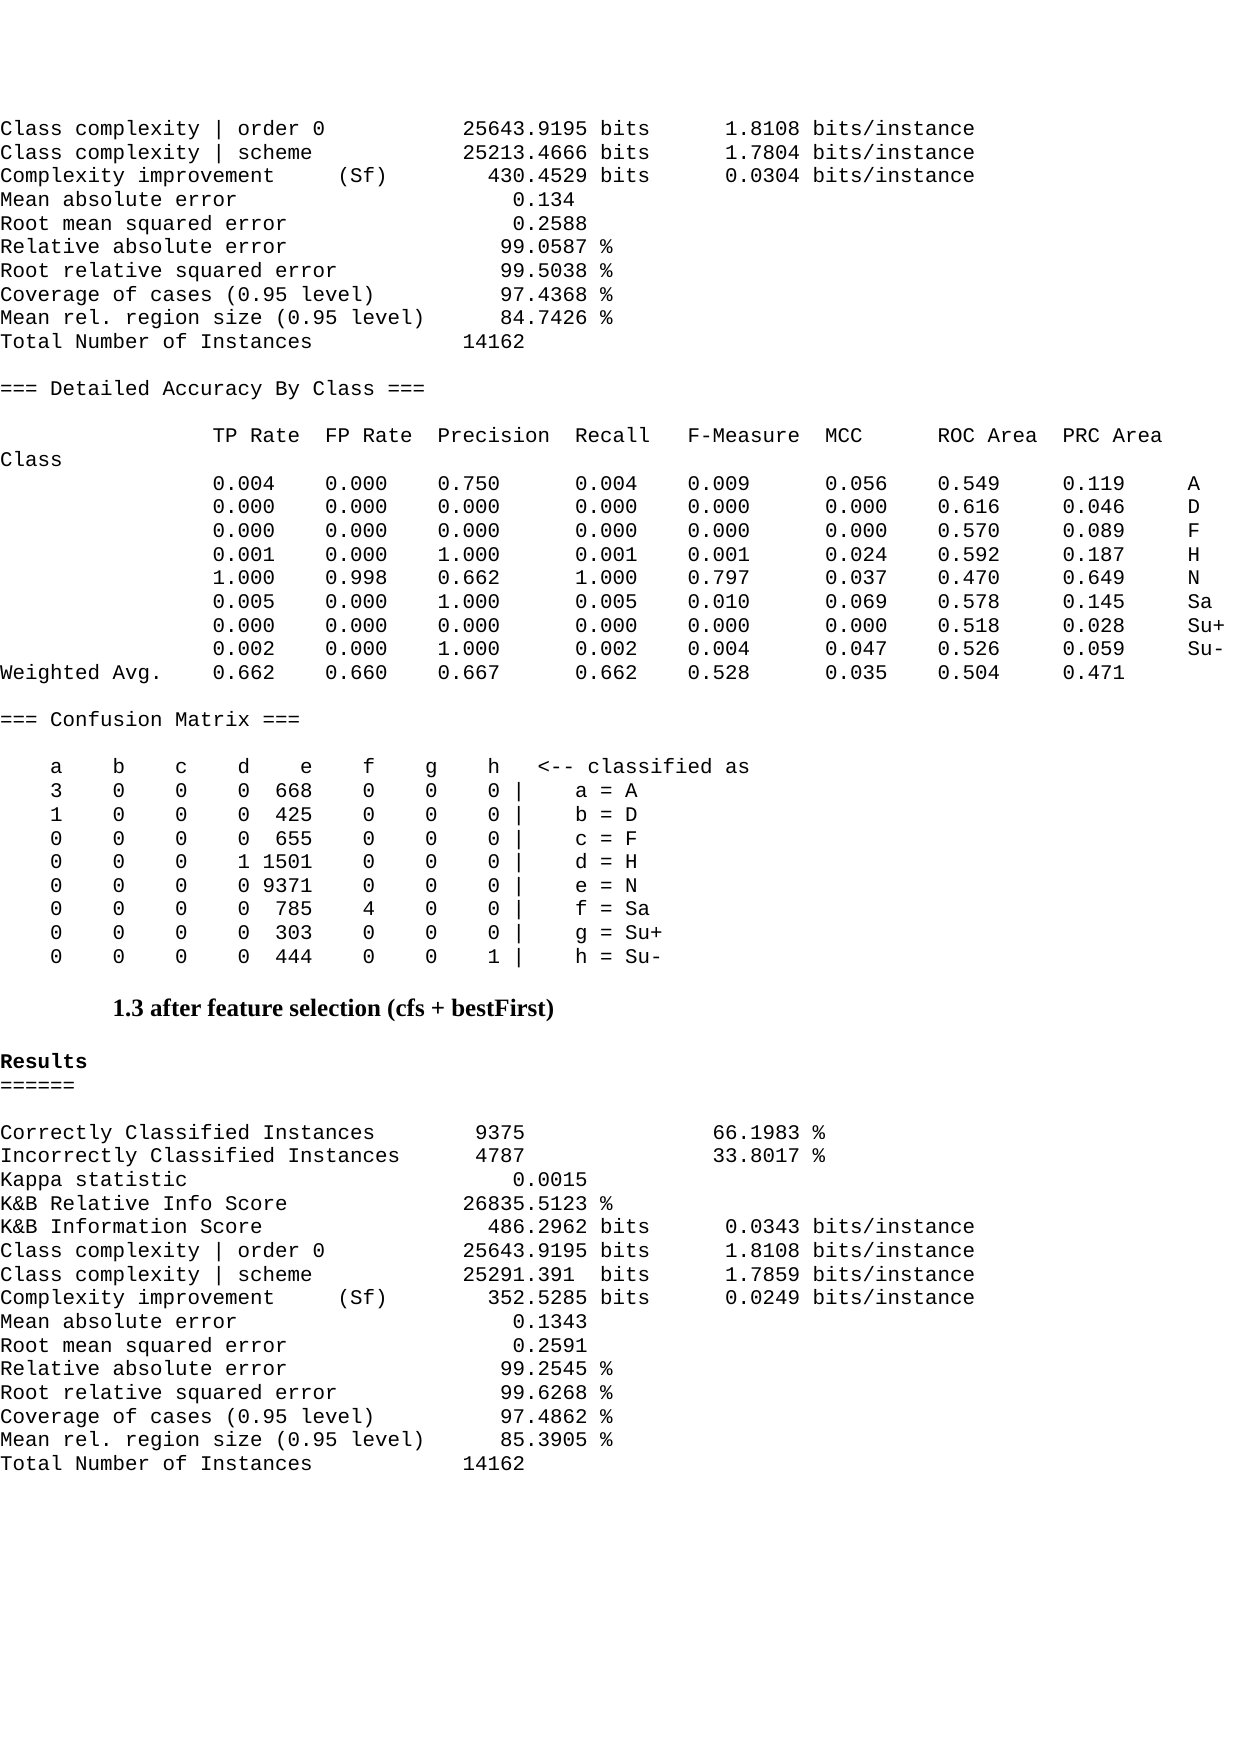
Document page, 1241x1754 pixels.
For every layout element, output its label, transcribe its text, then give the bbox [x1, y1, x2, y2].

text K&B Information Score 486.2962 bits 0.0343 bits/instance [0, 1216, 1240, 1240]
text 0.004 0.000 0.750 0.004 0.009 0.056 0.549 0.119 A [0, 473, 1240, 496]
text Mean absolute error 0.1343 [0, 1311, 1240, 1335]
text 0.002 0.000 1.000 0.002 0.004 0.047 0.526 0.059 Su- [0, 638, 1240, 662]
text 0 0 0 1 1501 0 0 0 | d = H [0, 851, 1240, 875]
text Root mean squared error 0.2591 [0, 1335, 1240, 1358]
text 0 0 0 0 9371 0 0 0 | e = N [0, 875, 1240, 898]
text 0 0 0 0 655 0 0 0 | c = F [0, 827, 1240, 851]
text Weighted Avg. 0.662 0.660 0.667 0.662 0.528 0.035 0.504 0.471 [0, 662, 1240, 686]
text Total Number of Instances 14162 [0, 1453, 1240, 1477]
text Results [0, 1051, 1240, 1074]
text ====== [0, 1074, 1240, 1098]
text 0 0 0 0 303 0 0 0 | g = Su+ [0, 922, 1240, 946]
text Class complexity | scheme 25213.4666 bits 1.7804 bits/instance [0, 142, 1240, 165]
text Coverage of cases (0.95 level) 97.4368 % [0, 284, 1240, 307]
text Mean rel. region size (0.95 level) 85.3905 % [0, 1429, 1240, 1453]
text TP Rate FP Rate Precision Recall F-Measure MCC ROC Area PRC Area Class [0, 426, 1240, 473]
text Correctly Classified Instances 9375 66.1983 % [0, 1122, 1240, 1146]
text 0.005 0.000 1.000 0.005 0.010 0.069 0.578 0.145 Sa [0, 591, 1240, 615]
text Complexity improvement (Sf) 352.5285 bits 0.0249 bits/instance [0, 1287, 1240, 1311]
text Root relative squared error 99.5038 % [0, 260, 1240, 284]
text Class complexity | scheme 25291.391 bits 1.7859 bits/instance [0, 1264, 1240, 1287]
text Relative absolute error 99.0587 % [0, 236, 1240, 260]
text 3 0 0 0 668 0 0 0 | a = A [0, 780, 1240, 804]
text 0.001 0.000 1.000 0.001 0.001 0.024 0.592 0.187 H [0, 544, 1240, 567]
text Incorrectly Classified Instances 4787 33.8017 % [0, 1146, 1240, 1169]
text 0.000 0.000 0.000 0.000 0.000 0.000 0.616 0.046 D [0, 496, 1240, 520]
list 1.3 after feature selection (cfs + bestFirst) [75, 993, 1240, 1022]
text a b c d e f g h <-- classified as [0, 757, 1240, 780]
text Class complexity | order 0 25643.9195 bits 1.8108 bits/instance [0, 1240, 1240, 1264]
text 0.000 0.000 0.000 0.000 0.000 0.000 0.518 0.028 Su+ [0, 615, 1240, 638]
text Coverage of cases (0.95 level) 97.4862 % [0, 1406, 1240, 1429]
text 0 0 0 0 785 4 0 0 | f = Sa [0, 898, 1240, 922]
text 1.000 0.998 0.662 1.000 0.797 0.037 0.470 0.649 N [0, 567, 1240, 591]
text === Confusion Matrix === [0, 709, 1240, 733]
text Relative absolute error 99.2545 % [0, 1358, 1240, 1382]
text K&B Relative Info Score 26835.5123 % [0, 1193, 1240, 1216]
text === Detailed Accuracy By Class === [0, 378, 1240, 402]
text Kappa statistic 0.0015 [0, 1169, 1240, 1193]
text Mean rel. region size (0.95 level) 84.7426 % [0, 307, 1240, 331]
text Total Number of Instances 14162 [0, 331, 1240, 354]
text Class complexity | order 0 25643.9195 bits 1.8108 bits/instance [0, 118, 1240, 142]
text 1 0 0 0 425 0 0 0 | b = D [0, 804, 1240, 827]
text 0.000 0.000 0.000 0.000 0.000 0.000 0.570 0.089 F [0, 520, 1240, 544]
text Root relative squared error 99.6268 % [0, 1382, 1240, 1406]
text 0 0 0 0 444 0 0 1 | h = Su- [0, 946, 1240, 969]
text Complexity improvement (Sf) 430.4529 bits 0.0304 bits/instance [0, 165, 1240, 189]
text Mean absolute error 0.134 [0, 189, 1240, 213]
text Root mean squared error 0.2588 [0, 213, 1240, 236]
